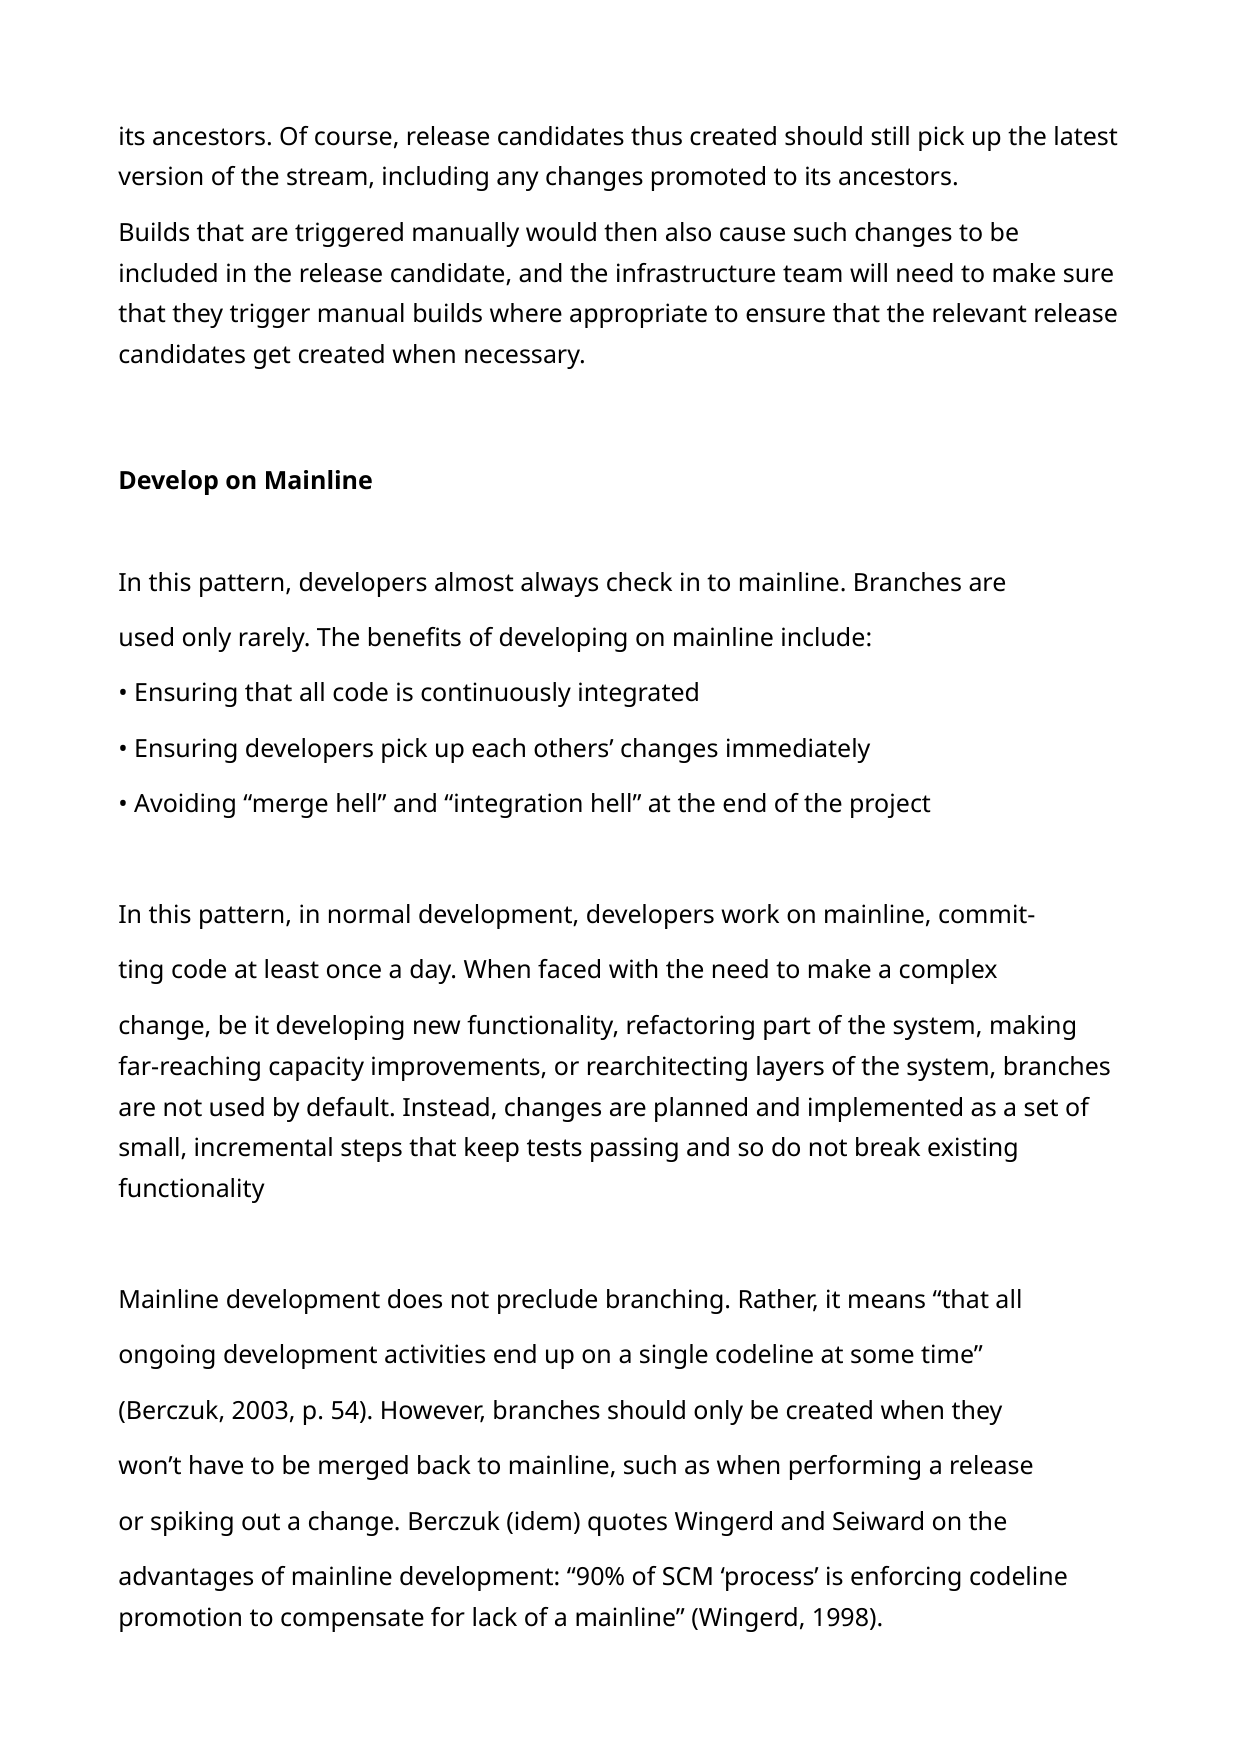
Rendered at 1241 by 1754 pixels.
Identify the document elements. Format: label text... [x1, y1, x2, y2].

text • Ensuring developers pick up each others’ changes immediately [118, 731, 1122, 764]
text used only rarely. The benefits of developing on mainline include: [118, 620, 1122, 654]
text won’t have to be merged back to mainline, such as when performing a release [118, 1448, 1122, 1482]
text In this pattern, developers almost always check in to mainline. Branches are [118, 564, 1122, 598]
text (Berczuk, 2003, p. 54). However, branches should only be created when they [118, 1393, 1122, 1427]
text or spiking out a change. Berczuk (idem) quotes Wingerd and Seiward on the [118, 1503, 1122, 1537]
text • Avoiding “merge hell” and “integration hell” at the end of the project [118, 786, 1122, 820]
text Builds that are triggered manually would then also cause such changes to be included in the release candidate, and the infrastructure team will need to make sure that they trigger manual builds where appropriate to ensure that the relevant release candidates get created when necessary. [118, 214, 1122, 371]
text change, be it developing new functionality, refactoring part of the system, making far-reaching capacity improvements, or rearchitecting layers of the system, branches are not used by default. Instead, changes are planned and implemented as a set of small, incremental steps that keep tests passing and so do not break existing functionality [118, 1008, 1122, 1205]
text In this pattern, in normal development, developers work on mainline, commit- [118, 897, 1122, 931]
text advantages of mainline development: “90% of SCM ‘process’ is enforcing codeline promotion to compensate for lack of a mainline” (Wingerd, 1998). [118, 1559, 1122, 1634]
text Mainline development does not preclude branching. Rather, it means “that all [118, 1282, 1122, 1316]
subtitle Develop on Mainline [118, 462, 1122, 496]
text ongoing development activities end up on a single codeline at some time” [118, 1337, 1122, 1371]
text ting code at least once a day. When faced with the need to make a complex [118, 952, 1122, 986]
text its ancestors. Of course, release candidates thus created should still pick up the latest version of the stream, including any changes promoted to its ancestors. [118, 118, 1122, 193]
text • Ensuring that all code is continuously integrated [118, 675, 1122, 709]
